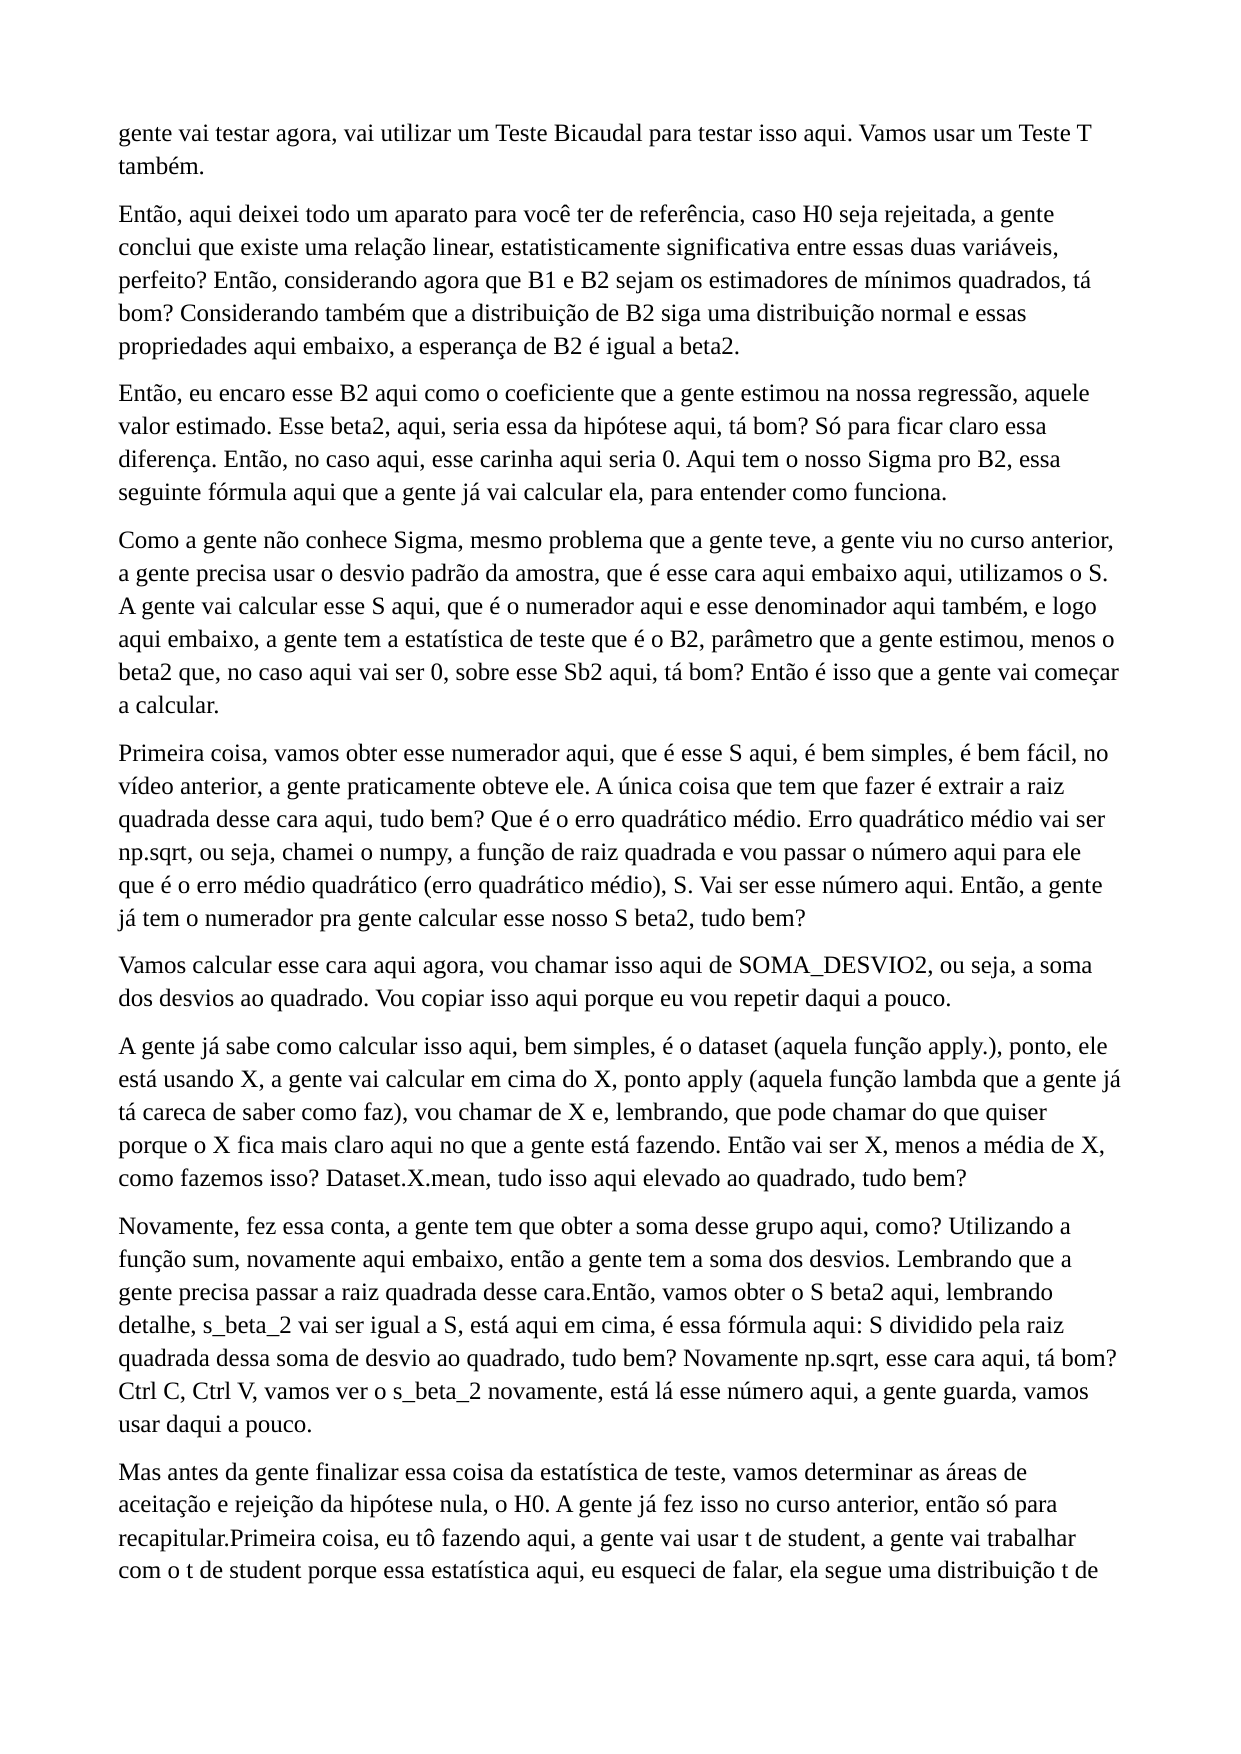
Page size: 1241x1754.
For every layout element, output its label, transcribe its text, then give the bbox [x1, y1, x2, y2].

text Vamos calcular esse cara aqui agora, vou chamar isso aqui de SOMA_DESVIO2, ou seja, a soma dos desvios ao quadrado. Vou copiar isso aqui porque eu vou repetir daqui a pouco. [118, 951, 1122, 1012]
text gente vai testar agora, vai utilizar um Teste Bicaudal para testar isso aqui. Vamos usar um Teste T também. [118, 118, 1122, 180]
text Novamente, fez essa conta, a gente tem que obter a soma desse grupo aqui, como? Utilizando a função sum, novamente aqui embaixo, então a gente tem a soma dos desvios. Lembrando que a gente precisa passar a raiz quadrada desse cara.Então, vamos obter o S beta2 aqui, lembrando detalhe, s_beta_2 vai ser igual a S, está aqui em cima, é essa fórmula aqui: S dividido pela raiz quadrada dessa soma de desvio ao quadrado, tudo bem? Novamente np.sqrt, esse cara aqui, tá bom? Ctrl C, Ctrl V, vamos ver o s_beta_2 novamente, está lá esse número aqui, a gente guarda, vamos usar daqui a pouco. [118, 1211, 1122, 1438]
text Como a gente não conhece Sigma, mesmo problema que a gente teve, a gente viu no curso anterior, a gente precisa usar o desvio padrão da amostra, que é esse cara aqui embaixo aqui, utilizamos o S. A gente vai calcular esse S aqui, que é o numerador aqui e esse denominador aqui também, e logo aqui embaixo, a gente tem a estatística de teste que é o B2, parâmetro que a gente estimou, menos o beta2 que, no caso aqui vai ser 0, sobre esse Sb2 aqui, tá bom? Então é isso que a gente vai começar a calcular. [118, 525, 1122, 719]
text Mas antes da gente finalizar essa coisa da estatística de teste, vamos determinar as áreas de aceitação e rejeição da hipótese nula, o H0. A gente já fez isso no curso anterior, então só para recapitular.Primeira coisa, eu tô fazendo aqui, a gente vai usar t de student, a gente vai trabalhar com o t de student porque essa estatística aqui, eu esqueci de falar, ela segue uma distribuição t de [118, 1457, 1122, 1584]
text Primeira coisa, vamos obter esse numerador aqui, que é esse S aqui, é bem simples, é bem fácil, no vídeo anterior, a gente praticamente obteve ele. A única coisa que tem que fazer é extrair a raiz quadrada desse cara aqui, tudo bem? Que é o erro quadrático médio. Erro quadrático médio vai ser np.sqrt, ou seja, chamei o numpy, a função de raiz quadrada e vou passar o número aqui para ele que é o erro médio quadrático (erro quadrático médio), S. Vai ser esse número aqui. Então, a gente já tem o numerador pra gente calcular esse nosso S beta2, tudo bem? [118, 738, 1122, 932]
text Então, aqui deixei todo um aparato para você ter de referência, caso H0 seja rejeitada, a gente conclui que existe uma relação linear, estatisticamente significativa entre essas duas variáveis, perfeito? Então, considerando agora que B1 e B2 sejam os estimadores de mínimos quadrados, tá bom? Considerando também que a distribuição de B2 siga uma distribuição normal e essas propriedades aqui embaixo, a esperança de B2 é igual a beta2. [118, 199, 1122, 359]
text A gente já sabe como calcular isso aqui, bem simples, é o dataset (aquela função apply.), ponto, ele está usando X, a gente vai calcular em cima do X, ponto apply (aquela função lambda que a gente já tá careca de saber como faz), vou chamar de X e, lembrando, que pode chamar do que quiser porque o X fica mais claro aqui no que a gente está fazendo. Então vai ser X, menos a média de X, como fazemos isso? Dataset.X.mean, tudo isso aqui elevado ao quadrado, tudo bem? [118, 1031, 1122, 1192]
text Então, eu encaro esse B2 aqui como o coeficiente que a gente estimou na nossa regressão, aquele valor estimado. Esse beta2, aqui, seria essa da hipótese aqui, tá bom? Só para ficar claro essa diferença. Então, no caso aqui, esse carinha aqui seria 0. Aqui tem o nosso Sigma pro B2, essa seguinte fórmula aqui que a gente já vai calcular ela, para entender como funciona. [118, 378, 1122, 506]
